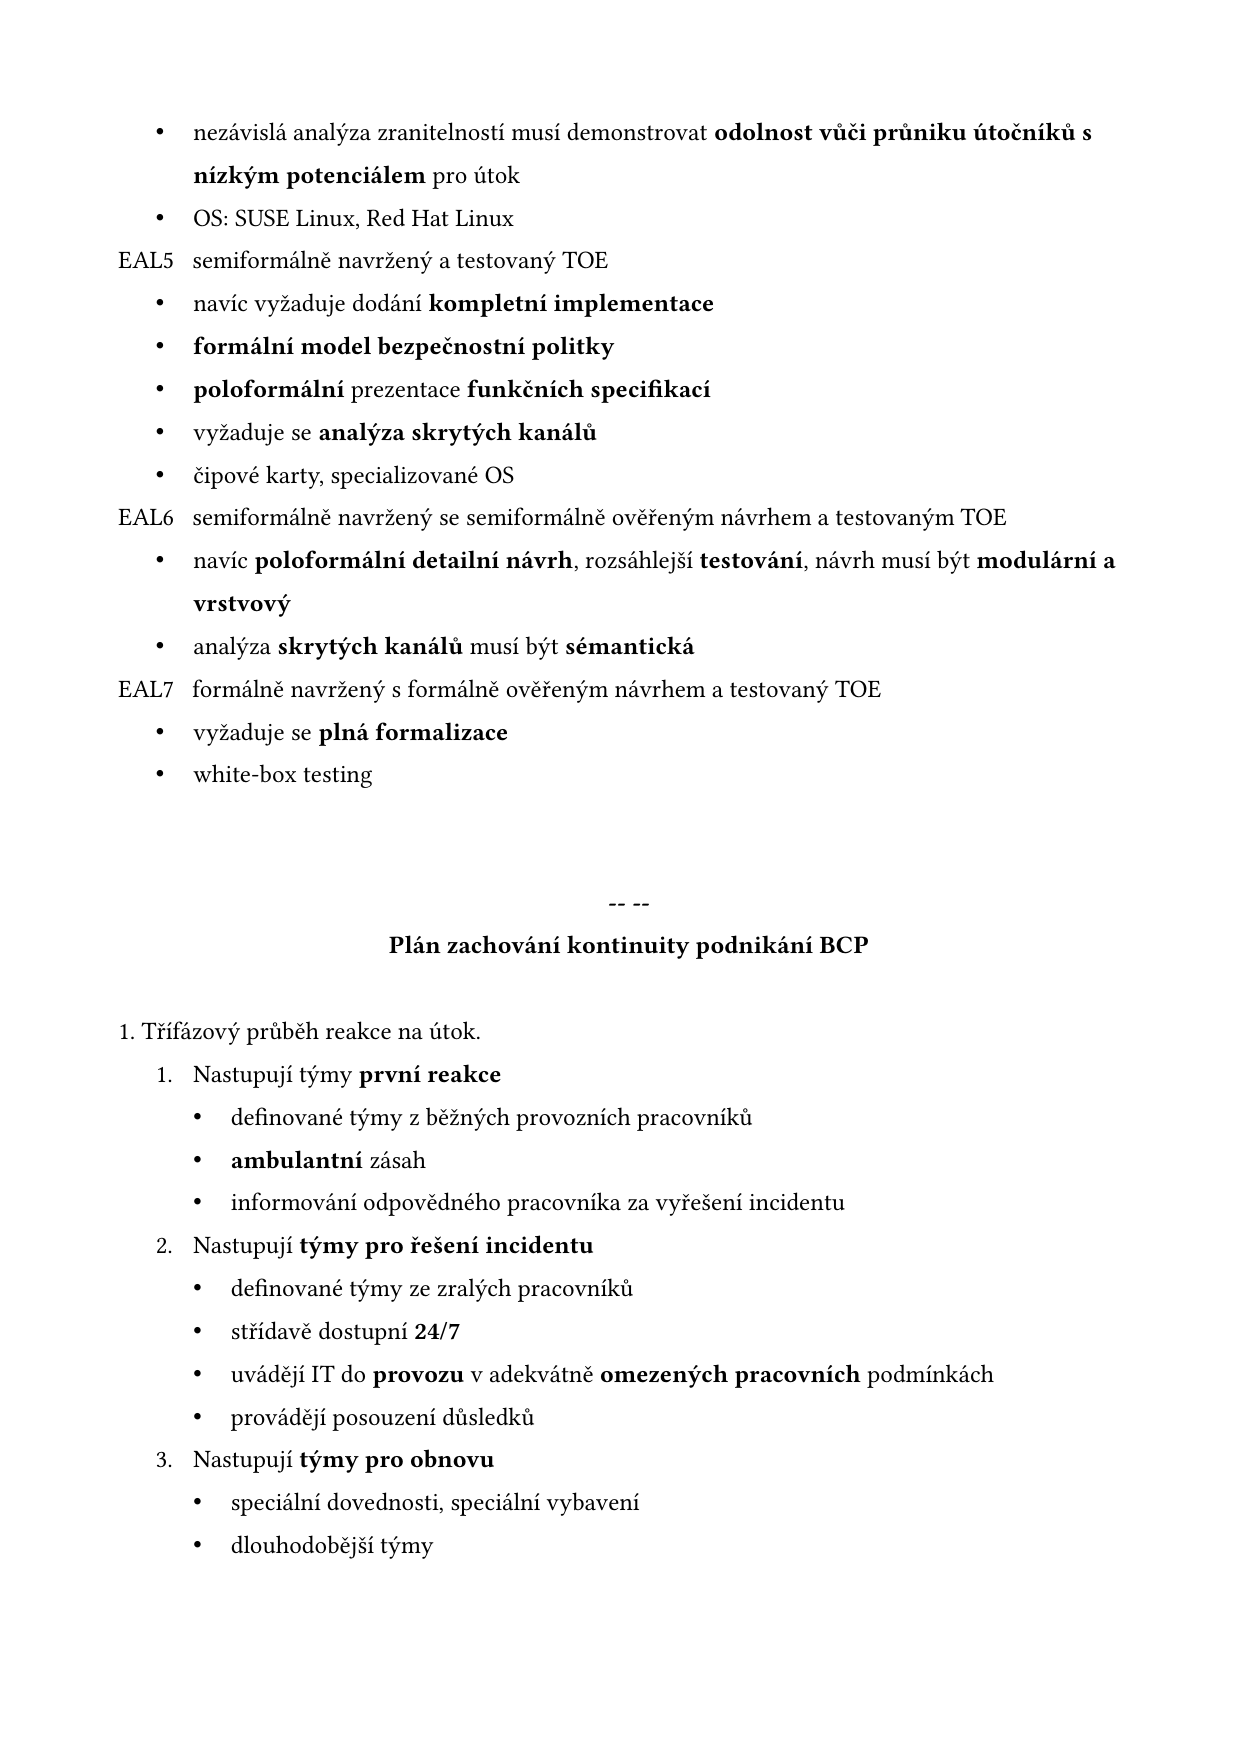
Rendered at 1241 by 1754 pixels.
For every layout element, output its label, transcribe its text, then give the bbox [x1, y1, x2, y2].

list informování odpovědného pracovníka za vyřešení incidentu [193, 1188, 1139, 1217]
text EAL5 semiformálně navržený a testovaný TOE [118, 247, 1139, 275]
list nezávislá analýza zranitelností musí demonstrovat odolnost vůči průniku útočníků s nízkým potenciálem pro útok [156, 118, 1139, 189]
list white-box testing [156, 760, 1139, 789]
list definované týmy z běžných provozních pracovníků [193, 1103, 1139, 1131]
list navíc poloformální detailní návrh, rozsáhlejší testování, návrh musí být modulární a vrstvový [156, 546, 1139, 618]
list OS: SUSE Linux, Red Hat Linux [156, 204, 1139, 232]
list uvádějí IT do provozu v adekvátně omezených pracovních podmínkách [193, 1360, 1139, 1388]
text Plán zachování kontinuity podnikání BCP [118, 932, 1139, 960]
text EAL6 semiformálně navržený se semiformálně ověřeným návrhem a testovaným TOE [118, 503, 1139, 532]
list Nastupují týmy pro řešení incidentu [156, 1231, 1139, 1260]
list analýza skrytých kanálů musí být sémantická [156, 632, 1139, 660]
list vyžaduje se analýza skrytých kanálů [156, 418, 1139, 446]
list Nastupují týmy první reakce [156, 1060, 1139, 1088]
list čipové karty, specializované OS [156, 461, 1139, 489]
text -- -- [118, 889, 1139, 917]
text 1. Třífázový průběh reakce na útok. [118, 1017, 1139, 1046]
list vyžaduje se plná formalizace [156, 717, 1139, 746]
list dlouhodobější týmy [193, 1531, 1139, 1559]
list provádějí posouzení důsledků [193, 1402, 1139, 1431]
list definované týmy ze zralých pracovníků [193, 1274, 1139, 1303]
text EAL7 formálně navržený s formálně ověřeným návrhem a testovaný TOE [118, 675, 1139, 703]
list speciální dovednosti, speciální vybavení [193, 1488, 1139, 1517]
list střídavě dostupní 24/7 [193, 1317, 1139, 1345]
list Nastupují týmy pro obnovu [156, 1445, 1139, 1474]
list ambulantní zásah [193, 1146, 1139, 1174]
list formální model bezpečnostní politky [156, 332, 1139, 361]
list poloformální prezentace funkčních specifikací [156, 375, 1139, 403]
list navíc vyžaduje dodání kompletní implementace [156, 289, 1139, 318]
